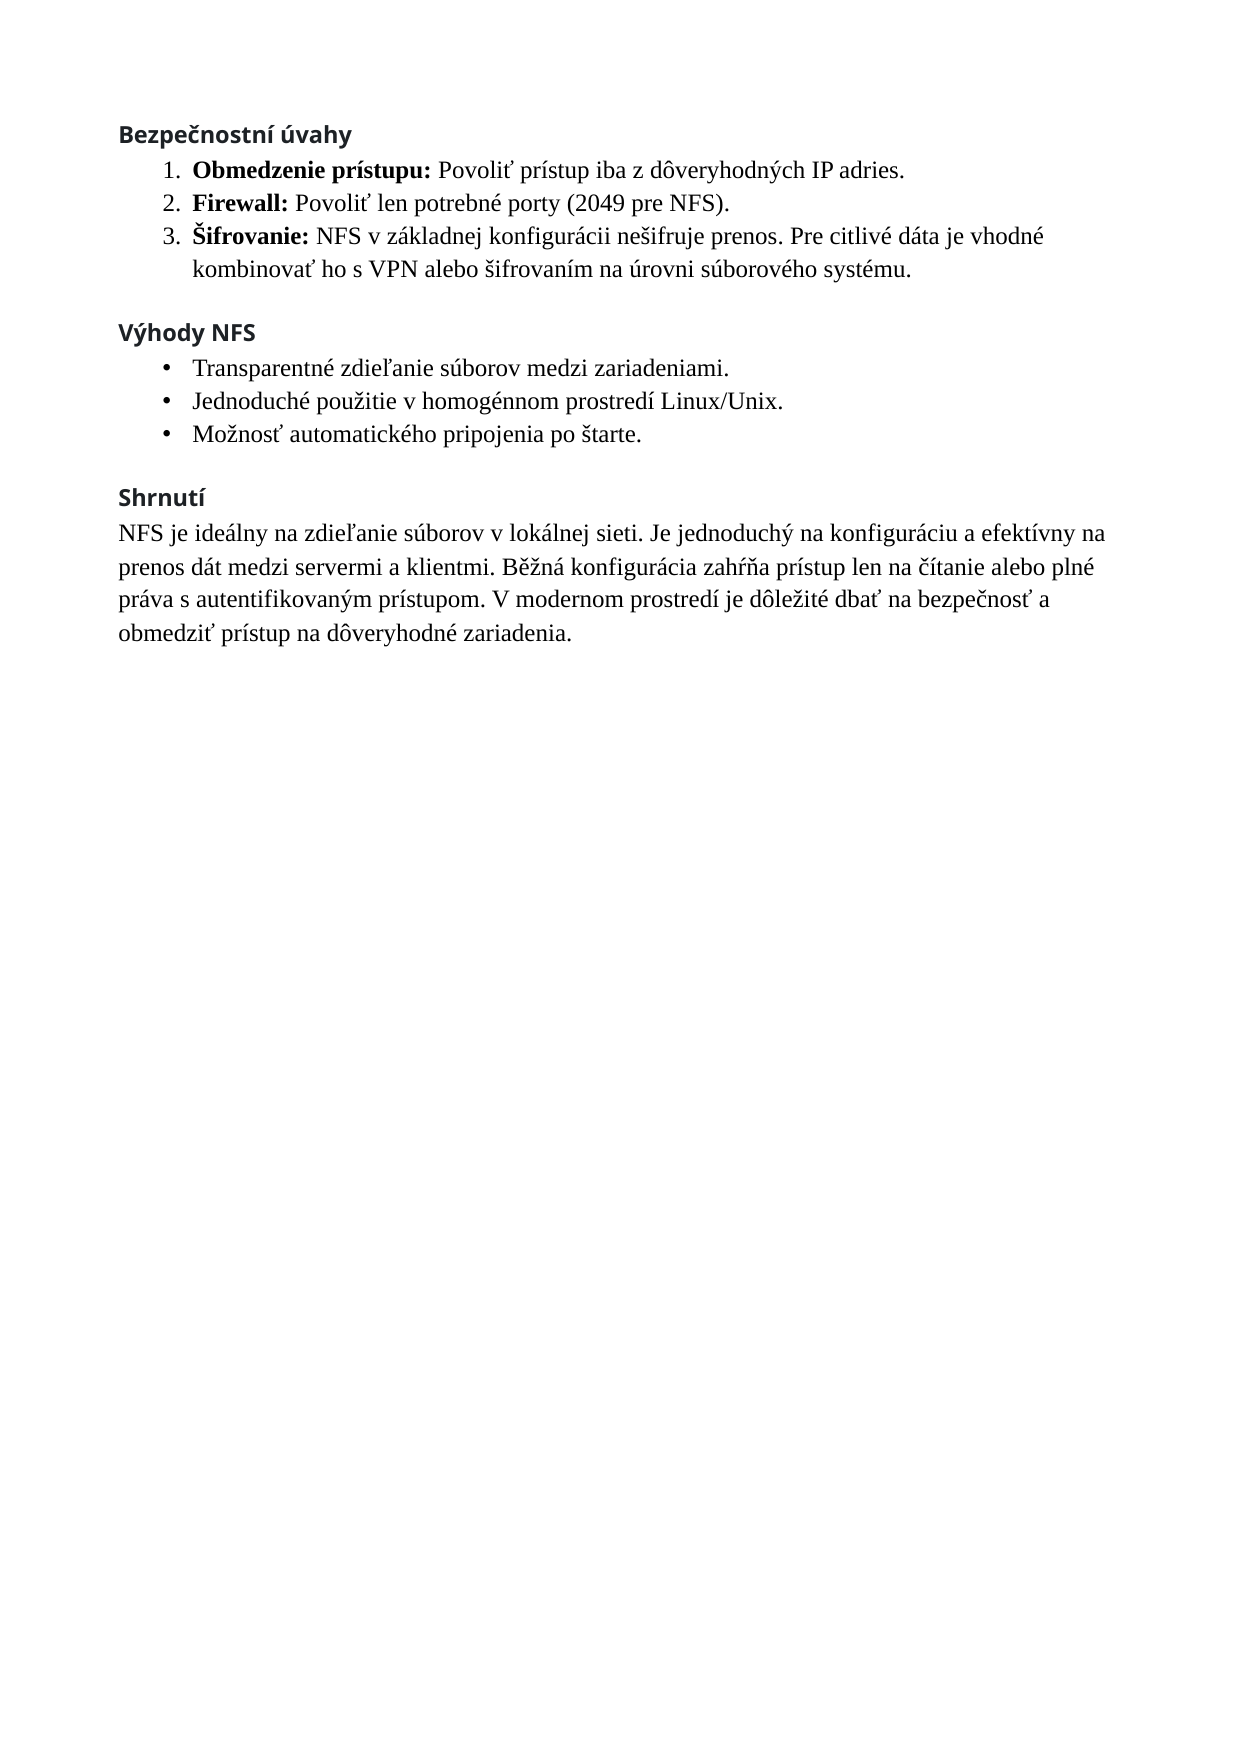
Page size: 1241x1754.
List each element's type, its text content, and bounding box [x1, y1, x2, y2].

text NFS je ideálny na zdieľanie súborov v lokálnej sieti. Je jednoduchý na konfiguráciu a efektívny na prenos dát medzi servermi a klientmi. Běžná konfigurácia zahŕňa prístup len na čítanie alebo plné práva s autentifikovaným prístupom. V modernom prostredí je dôležité dbať na bezpečnosť a obmedziť prístup na dôveryhodné zariadenia. [118, 518, 1122, 646]
subtitle Výhody NFS [118, 316, 1122, 348]
list Obmedzenie prístupu: Povoliť prístup iba z dôveryhodných IP adries. [162, 155, 1122, 184]
list Firewall: Povoliť len potrebné porty (2049 pre NFS). [162, 188, 1122, 217]
list Možnosť automatického pripojenia po štarte. [162, 419, 1122, 448]
list Transparentné zdieľanie súborov medzi zariadeniami. [162, 353, 1122, 382]
list Jednoduché použitie v homogénnom prostredí Linux/Unix. [162, 386, 1122, 415]
subtitle Bezpečnostní úvahy [118, 118, 1122, 150]
list Šifrovanie: NFS v základnej konfigurácii nešifruje prenos. Pre citlivé dáta je vhodné kombinovať ho s VPN alebo šifrovaním na úrovni súborového systému. [162, 221, 1122, 283]
subtitle Shrnutí [118, 482, 1122, 514]
